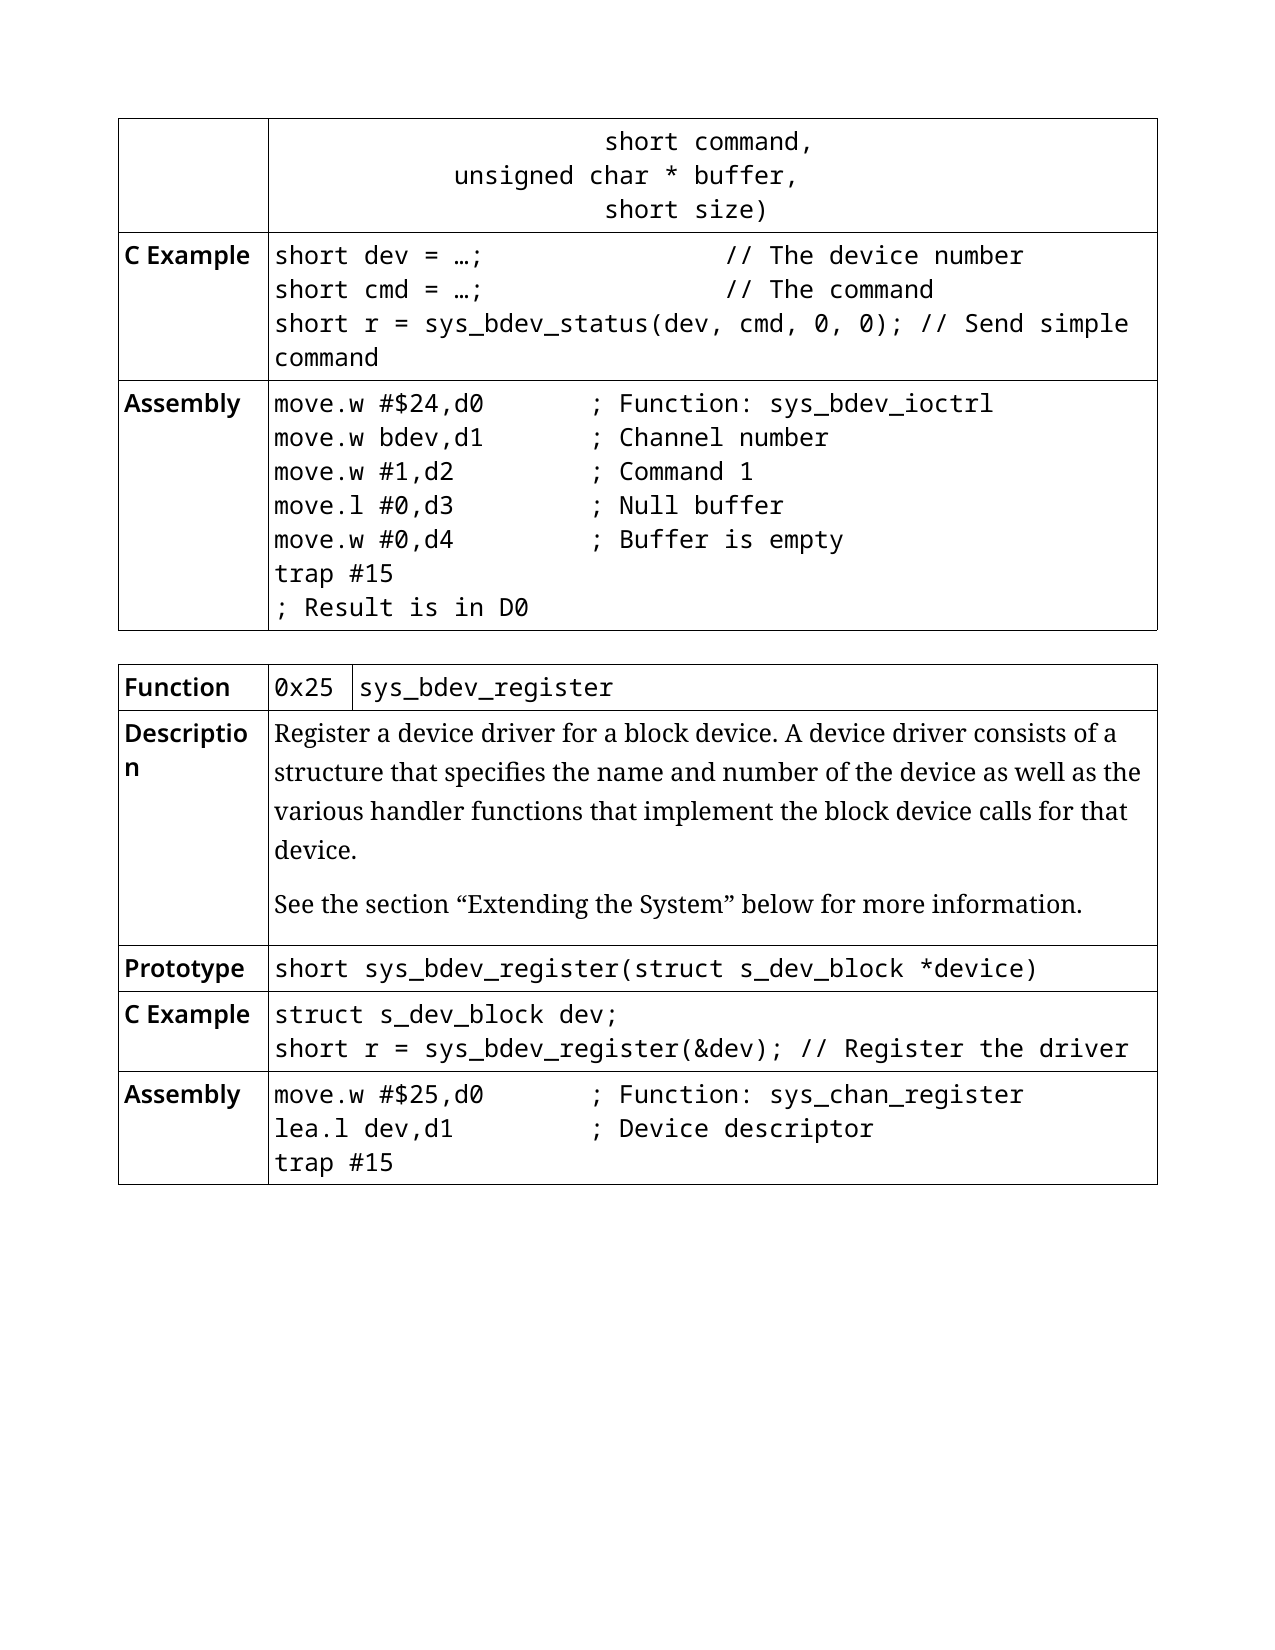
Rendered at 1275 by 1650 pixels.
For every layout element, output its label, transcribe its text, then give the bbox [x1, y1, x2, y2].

table_cell struct s_dev_block dev; short r = sys_bdev_register(&dev); // Register the driver [269, 992, 1157, 1071]
table_cell short dev = …; // The device number short cmd = …; // The command short r = sys_bdev_status(dev, cmd, 0, 0); // Send simple command [269, 233, 1157, 380]
table_header sys_bdev_register [353, 665, 1157, 709]
table_cell move.w #$25,d0 ; Function: sys_chan_register lea.l dev,d1 ; Device descriptor trap #15 [269, 1072, 1157, 1184]
table_cell short command, unsigned char * buffer, short size) [269, 119, 1157, 232]
table_cell Assembly [119, 1072, 268, 1184]
table_cell Assembly [119, 381, 268, 630]
table_cell [119, 119, 268, 232]
table_cell C Example [119, 992, 268, 1071]
table_cell Prototype [119, 946, 268, 991]
table_cell Register a device driver for a block device. A device driver consists of a structure that specifies the name and number of the device as well as the various handler functions that implement the block device calls for that device. See the section “Extending the System” below for more information. [269, 711, 1157, 945]
table_cell C Example [119, 233, 268, 380]
table_header Function [119, 665, 268, 709]
table_cell Description [119, 711, 268, 945]
table_cell move.w #$24,d0 ; Function: sys_bdev_ioctrl move.w bdev,d1 ; Channel number move.w #1,d2 ; Command 1 move.l #0,d3 ; Null buffer move.w #0,d4 ; Buffer is empty trap #15 ; Result is in D0 [269, 381, 1157, 630]
table_header 0x25 [269, 665, 352, 709]
table_cell short sys_bdev_register(struct s_dev_block *device) [269, 946, 1157, 991]
